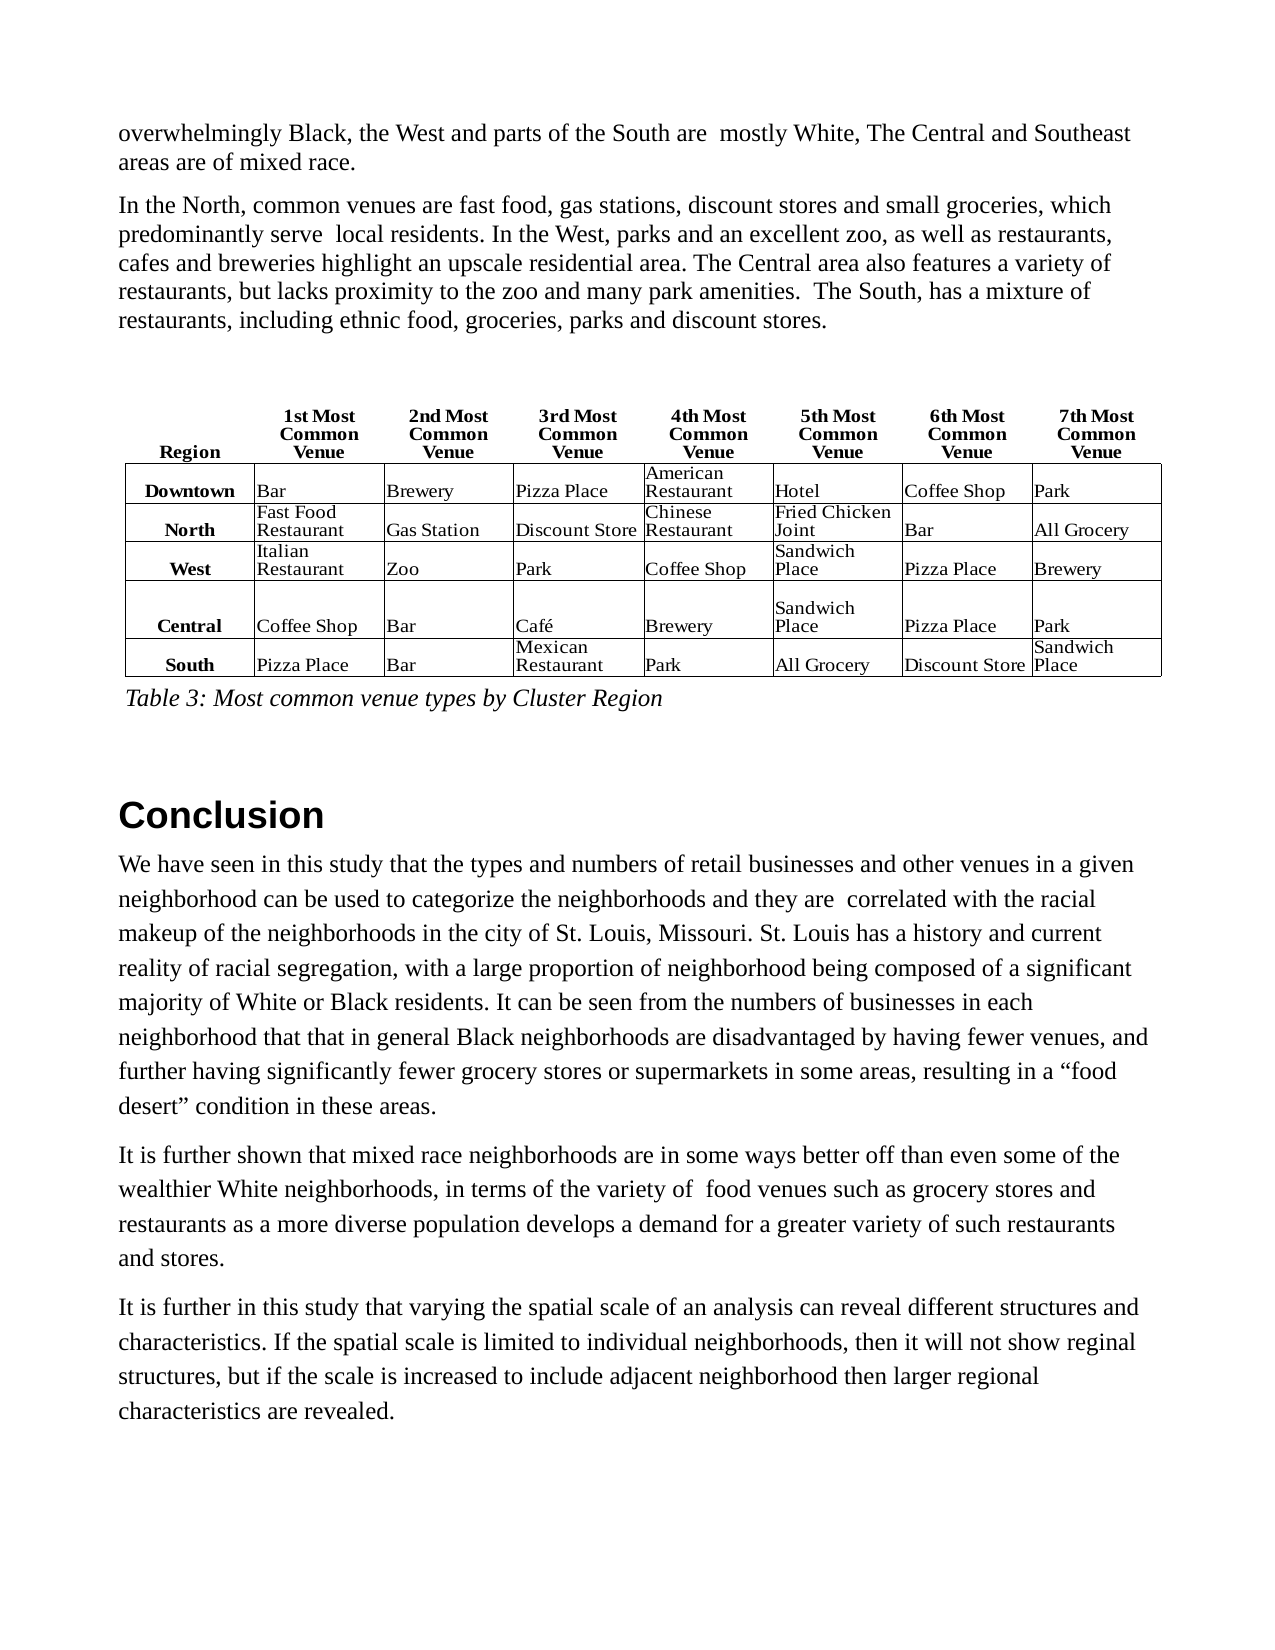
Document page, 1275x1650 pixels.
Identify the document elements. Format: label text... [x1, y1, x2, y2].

text It is further in this study that varying the spatial scale of an analysis can reveal different structures and characteristics. If the spatial scale is limited to individual neighborhoods, then it will not show reginal structures, but if the scale is increased to include adjacent neighborhood then larger regional characteristics are revealed. [118, 1292, 1157, 1424]
text We have seen in this study that the types and numbers of retail businesses and other venues in a given neighborhood can be used to categorize the neighborhoods and they are correlated with the racial makeup of the neighborhoods in the city of St. Louis, Missouri. St. Louis has a history and current reality of racial segregation, with a large proportion of neighborhood being composed of a significant majority of White or Black residents. It can be seen from the numbers of businesses in each neighborhood that that in general Black neighborhoods are disadvantaged by having fewer venues, and further having significantly fewer grocery stores or supermarkets in some areas, resulting in a “food desert” condition in these areas. [118, 849, 1157, 1119]
subtitle Conclusion [118, 793, 1157, 837]
text Table 3: Most common venue types by Cluster Region [125, 406, 1218, 712]
text In the North, common venues are fast food, gas stations, discount stores and small groceries, which predominantly serve local residents. In the West, parks and an excellent zoo, as well as restaurants, cafes and breweries highlight an upscale residential area. The Central area also features a variety of restaurants, but lacks proximity to the zoo and many park amenities. The South, has a mixture of restaurants, including ethnic food, groceries, parks and discount stores. [118, 190, 1157, 334]
text overwhelmingly Black, the West and parts of the South are mostly White, The Central and Southeast areas are of mixed race. [118, 118, 1157, 176]
text It is further shown that mixed race neighborhoods are in some ways better off than even some of the wealthier White neighborhoods, in terms of the variety of food venues such as grocery stores and restaurants as a more diverse population develops a demand for a greater variety of such restaurants and stores. [118, 1140, 1157, 1272]
